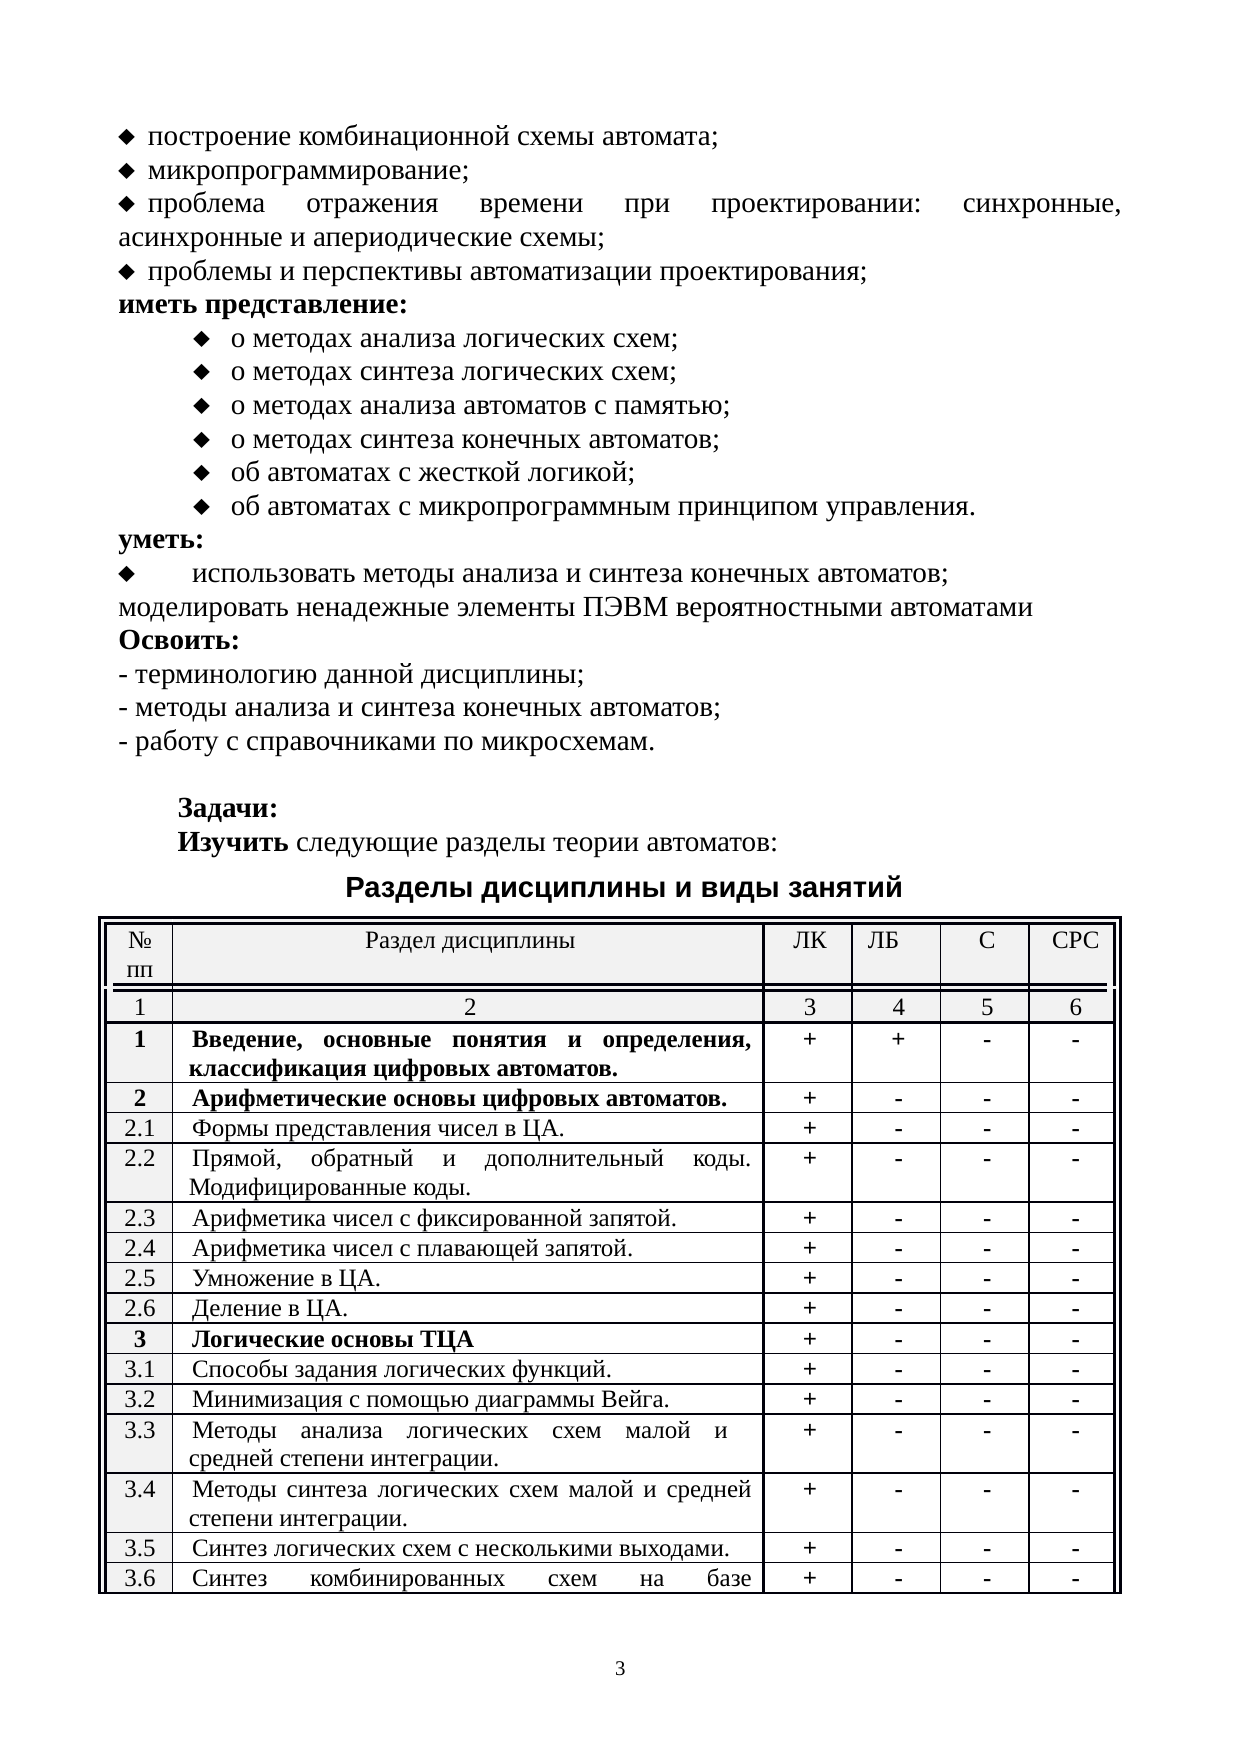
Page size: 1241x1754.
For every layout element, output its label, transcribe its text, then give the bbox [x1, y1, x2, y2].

table_cell - [853, 1263, 940, 1292]
table_cell - [941, 1415, 1028, 1472]
table_cell - [853, 1233, 940, 1262]
table_cell - [1030, 1083, 1113, 1112]
list микропрограммирование; [118, 152, 1122, 185]
table_cell Синтез комбинированных схем на базе [173, 1563, 762, 1592]
table_header № пп [102, 919, 172, 983]
table_cell - [1030, 1354, 1113, 1383]
table_cell + [765, 1415, 851, 1472]
table_header Раздел дисциплины [173, 925, 762, 983]
table_cell - [1030, 1533, 1113, 1562]
table_cell - [941, 1324, 1028, 1353]
text Изучить следующие разделы теории автоматов: [118, 824, 1122, 857]
table_cell 5 [941, 992, 1028, 1021]
text иметь представление: [118, 286, 1122, 320]
table_cell - [853, 1354, 940, 1383]
table_cell 2 [173, 992, 762, 1021]
table_cell 3.1 [107, 1354, 172, 1383]
table_cell - [1030, 1474, 1113, 1531]
table_cell - [1030, 1113, 1113, 1142]
table_cell + [765, 1294, 851, 1322]
table_cell - [853, 1294, 940, 1322]
table_cell - [853, 1385, 940, 1413]
table_cell - [1030, 1324, 1113, 1353]
table_cell + [853, 1024, 940, 1081]
table_cell Арифметика чисел с плавающей запятой. [173, 1233, 762, 1262]
table_cell 2.5 [107, 1263, 172, 1292]
table_cell - [853, 1474, 940, 1531]
table_cell - [853, 1563, 940, 1592]
table_cell - [941, 1233, 1028, 1262]
table_cell - [941, 1113, 1028, 1142]
table_cell - [1030, 1144, 1113, 1201]
table_cell - [853, 1113, 940, 1142]
table_cell Методы синтеза логических схем малой и средней сте­пени интеграции. [173, 1474, 762, 1531]
table_cell 2.3 [107, 1203, 172, 1231]
table_cell + [765, 1083, 851, 1112]
table_cell Арифметические основы цифровых автоматов. [173, 1083, 762, 1112]
table_cell + [765, 1563, 851, 1592]
table_cell - [1030, 1415, 1113, 1472]
table_cell - [941, 1203, 1028, 1231]
table_cell Синтез логических схем с несколькими выходами. [173, 1533, 762, 1562]
table_cell - [941, 1294, 1028, 1322]
table_cell Введение, основные понятия и определения, классификация цифровых автоматов. [173, 1024, 762, 1081]
table_cell + [765, 1144, 851, 1201]
table_cell 4 [853, 992, 940, 1021]
table_cell 6 [1030, 983, 1117, 1021]
table_cell Умножение в ЦА. [173, 1263, 762, 1292]
table_cell - [941, 1083, 1028, 1112]
table_cell - [941, 1263, 1028, 1292]
list о методах анализа автоматов с памятью; [193, 387, 1122, 421]
table_cell - [941, 1385, 1028, 1413]
table_cell - [941, 1533, 1028, 1562]
table_cell Формы представления чисел в ЦА. [173, 1113, 762, 1142]
list использовать методы анализа и синтеза конечных автоматов; [118, 555, 1122, 589]
list об автоматах с микропрограммным принципом управления. [193, 488, 1122, 522]
table_cell - [1030, 1024, 1113, 1081]
text уметь: [118, 522, 1122, 555]
table_header ЛК [765, 925, 851, 983]
text моделировать ненадежные элементы ПЭВМ вероятностными автоматами Освоить: [118, 589, 1122, 656]
table_cell - [853, 1324, 940, 1353]
table_cell 2.4 [107, 1233, 172, 1262]
table_cell + [765, 1324, 851, 1353]
table_cell + [765, 1233, 851, 1262]
table_cell + [765, 1113, 851, 1142]
table_cell 2.6 [107, 1294, 172, 1322]
text - работу с справочниками по микросхемам. [118, 723, 1122, 757]
table_cell + [765, 1024, 851, 1081]
table_cell + [765, 1203, 851, 1231]
table_header СРС [1029, 919, 1117, 983]
table_cell + [765, 1474, 851, 1531]
table_cell - [853, 1144, 940, 1201]
table_cell 2.1 [107, 1113, 172, 1142]
table_cell 3.2 [107, 1385, 172, 1413]
table_cell Прямой, обратный и дополнительный коды. Модифицированные коды. [173, 1144, 762, 1201]
table_cell Минимизация с помощью диаграммы Вейга. [173, 1385, 762, 1413]
text - терминологию данной дисциплины; [118, 656, 1122, 689]
table_cell - [941, 1024, 1028, 1081]
table_cell Арифметика чисел с фиксированной запятой. [173, 1203, 762, 1231]
table_cell - [853, 1203, 940, 1231]
list о методах синтеза конечных автоматов; [193, 421, 1122, 454]
table_cell - [1030, 1385, 1113, 1413]
table_cell 3.5 [107, 1533, 172, 1562]
table_cell Способы задания логических функций. [173, 1354, 762, 1383]
table_cell + [765, 1533, 851, 1562]
table_cell - [853, 1415, 940, 1472]
list о методах анализа логических схем; [193, 320, 1122, 353]
table_cell 3 [765, 992, 851, 1021]
list построение комбинационной схемы автомата; [118, 118, 1122, 152]
table_cell - [941, 1474, 1028, 1531]
table_cell - [941, 1144, 1028, 1201]
table_cell - [1030, 1563, 1113, 1592]
table_cell 3.3 [107, 1415, 172, 1472]
text Задачи: [118, 790, 1122, 824]
table_cell - [941, 1354, 1028, 1383]
table_cell Логические основы ТЦА [173, 1324, 762, 1353]
table_cell + [765, 1354, 851, 1383]
table_cell 2 [107, 1083, 172, 1112]
list проблемы и перспективы автоматизации проектирования; [118, 253, 1122, 286]
table_cell - [1030, 1294, 1113, 1322]
text Разделы дисциплины и виды занятий [118, 870, 1122, 903]
table_cell - [853, 1533, 940, 1562]
list проблема отражения времени при проектировании: синхронные, асинхронные и апериодические схемы; [118, 185, 1122, 253]
table_cell 3.6 [107, 1563, 172, 1592]
table_cell - [1030, 1233, 1113, 1262]
table_cell Деление в ЦА. [173, 1294, 762, 1322]
table_cell 2.2 [107, 1144, 172, 1201]
table_cell 1 [107, 1024, 172, 1081]
table_cell - [853, 1083, 940, 1112]
text - методы анализа и синтеза конечных автоматов; [118, 689, 1122, 723]
table_cell 1 [102, 983, 172, 1021]
table_cell 3.4 [107, 1474, 172, 1531]
table_cell Методы анализа логических схем малой и средней сте­пени интеграции. [173, 1415, 762, 1472]
list об автоматах с жесткой логикой; [193, 454, 1122, 488]
list о методах синтеза логических схем; [193, 353, 1122, 387]
table_header ЛБ [853, 925, 940, 983]
table_cell + [765, 1385, 851, 1413]
table_cell + [765, 1263, 851, 1292]
table_cell - [1030, 1203, 1113, 1231]
table_cell 3 [107, 1324, 172, 1353]
table_header С [941, 925, 1028, 983]
table_cell - [1030, 1263, 1113, 1292]
table_cell - [941, 1563, 1028, 1592]
